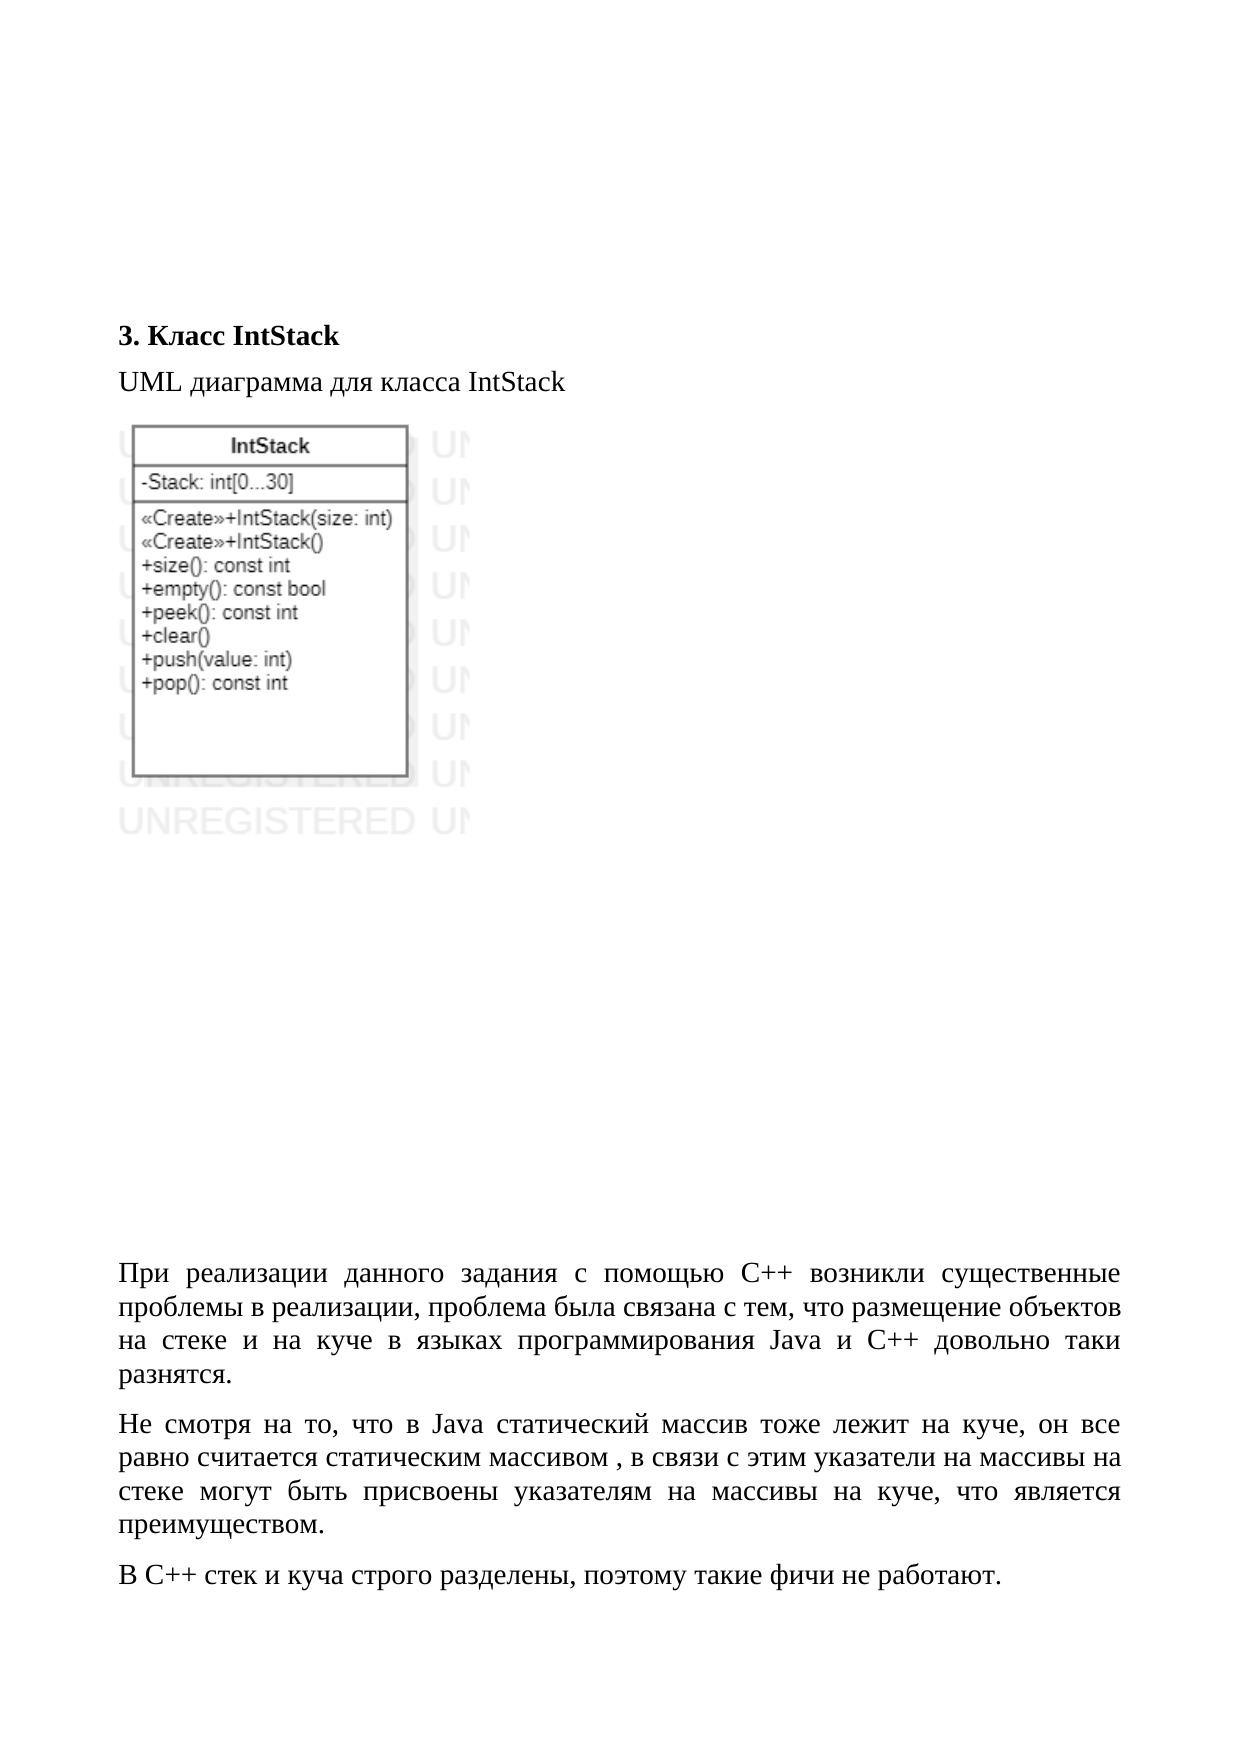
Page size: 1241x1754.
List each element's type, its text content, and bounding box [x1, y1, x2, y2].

text В С++ стек и куча строго разделены, поэтому такие фичи не работают. [118, 1557, 1122, 1590]
text Не смотря на то, что в Java статический массив тоже лежит на куче, он все равно считается статическим массивом , в связи с этим указатели на массивы на стеке могут быть присвоены указателям на массивы на куче, что является преимуществом. [118, 1406, 1122, 1540]
text UML диаграмма для класса IntStack [118, 364, 1122, 397]
text При реализации данного задания с помощью C++ возникли существенные проблемы в реализации, проблема была связана с тем, что размещение объектов на стеке и на куче в языках программирования Java и С++ довольно таки разнятся. [118, 1255, 1122, 1389]
text 3. Класс IntStack [118, 318, 1122, 351]
